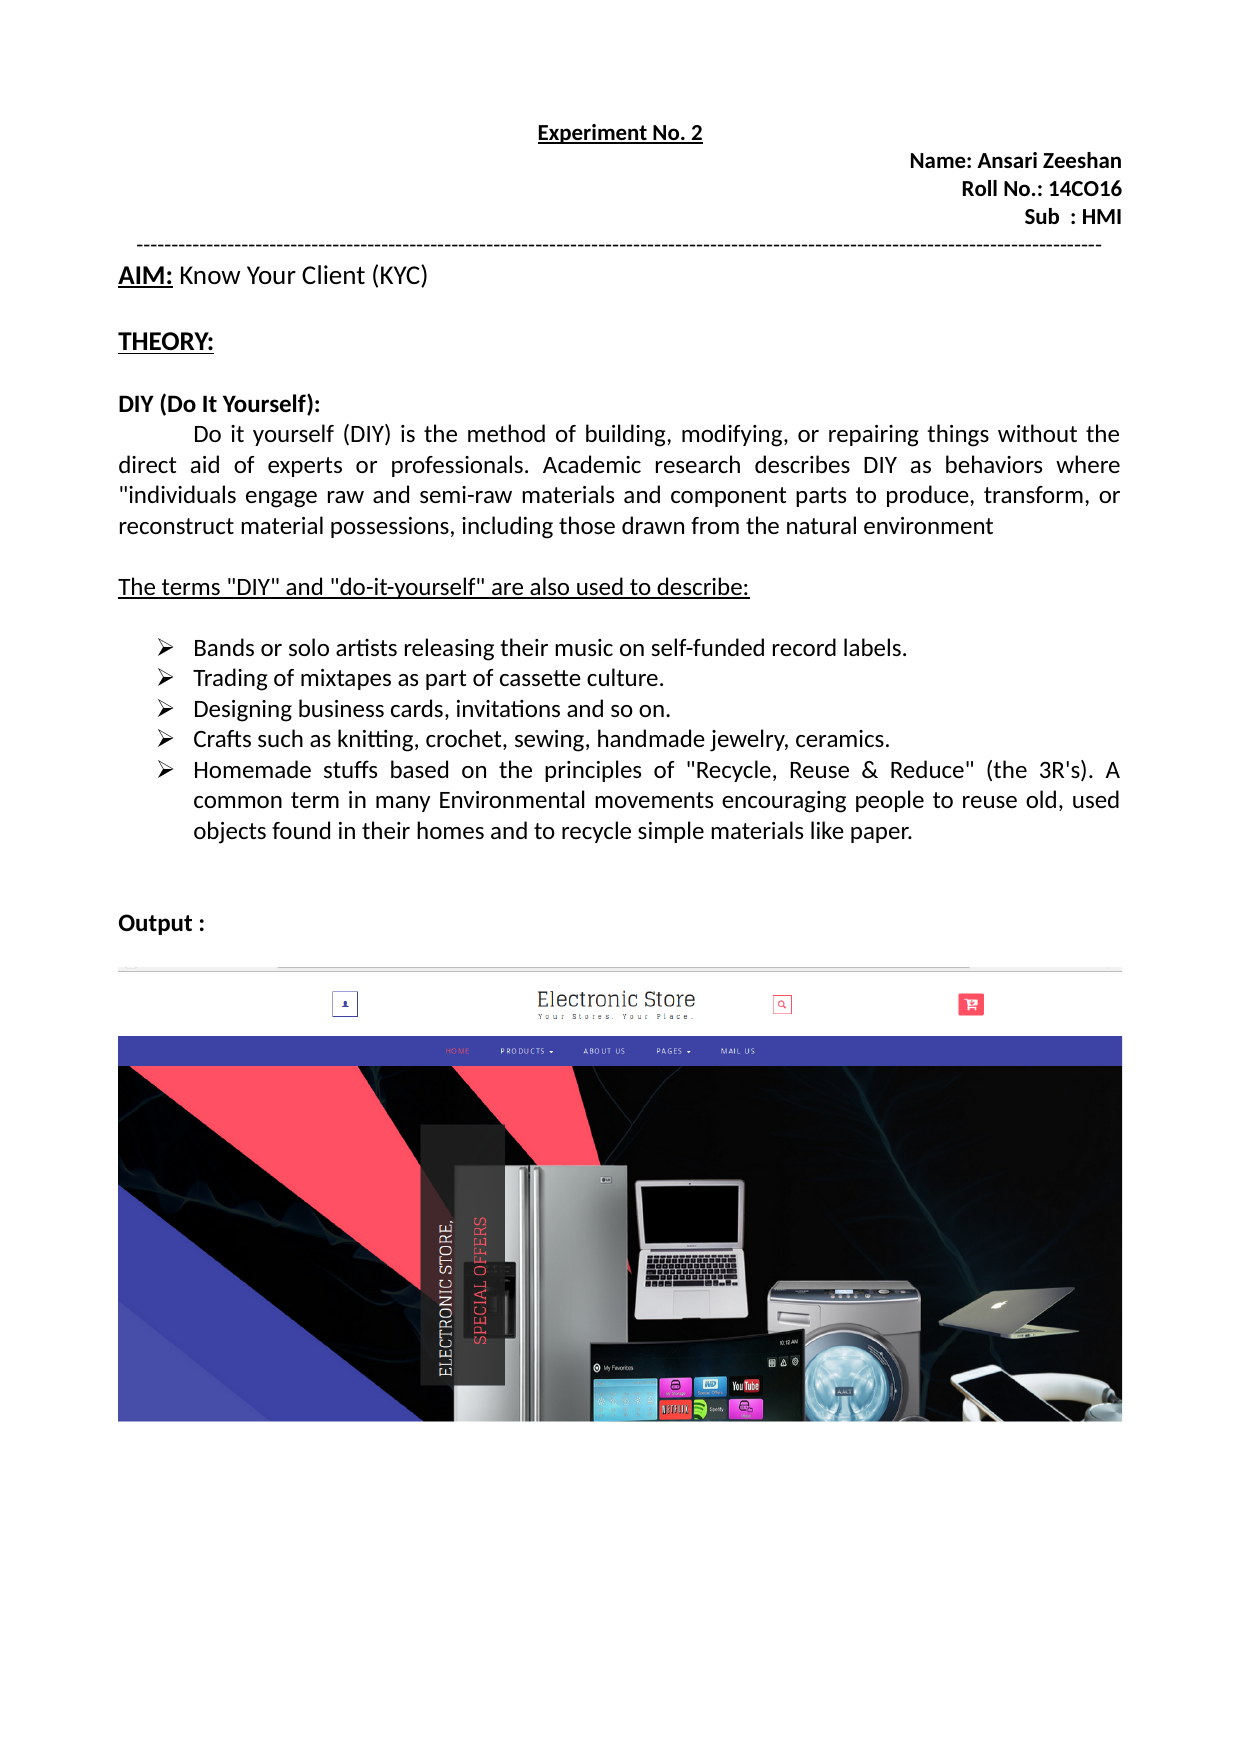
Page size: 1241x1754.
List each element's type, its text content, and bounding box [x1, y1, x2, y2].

list Homemade stuffs based on the principles of "Recycle, Reuse & Reduce" (the 3R's). A common term in many Environmental movements encouraging people to reuse old, used objects found in their homes and to recycle simple materials like paper. [156, 754, 1122, 846]
text Name: Ansari Zeeshan [118, 146, 1122, 174]
text Sub : HMI [118, 202, 1122, 230]
text Output : [118, 907, 1122, 937]
list Designing business cards, invitations and so on. [156, 693, 1122, 723]
text Roll No.: 14CO16 [118, 174, 1122, 202]
text THEORY: [118, 324, 1122, 357]
text The terms "DIY" and "do-it-yourself" are also used to describe: [118, 571, 1122, 601]
list Crafts such as knitting, crochet, sewing, handmade jewelry, ceramics. [156, 723, 1122, 754]
list Bands or solo artists releasing their music on self-funded record labels. [156, 632, 1122, 662]
text Experiment No. 2 [118, 118, 1122, 146]
text Do it yourself (DIY) is the method of building, modifying, or repairing things without the direct aid of experts or professionals. Academic research describes DIY as behaviors where "individuals engage raw and semi-raw materials and component parts to produce, transform, or reconstruct material possessions, including those drawn from the natural environment [118, 418, 1122, 540]
text ------------------------------------------------------------------------------------------------------------------------------------------ [118, 230, 1122, 258]
text DIY (Do It Yourself): [118, 388, 1122, 418]
picture [118, 967, 1123, 1432]
list Trading of mixtapes as part of cassette culture. [156, 662, 1122, 693]
text AIM: Know Your Client (KYC) [118, 258, 1122, 291]
